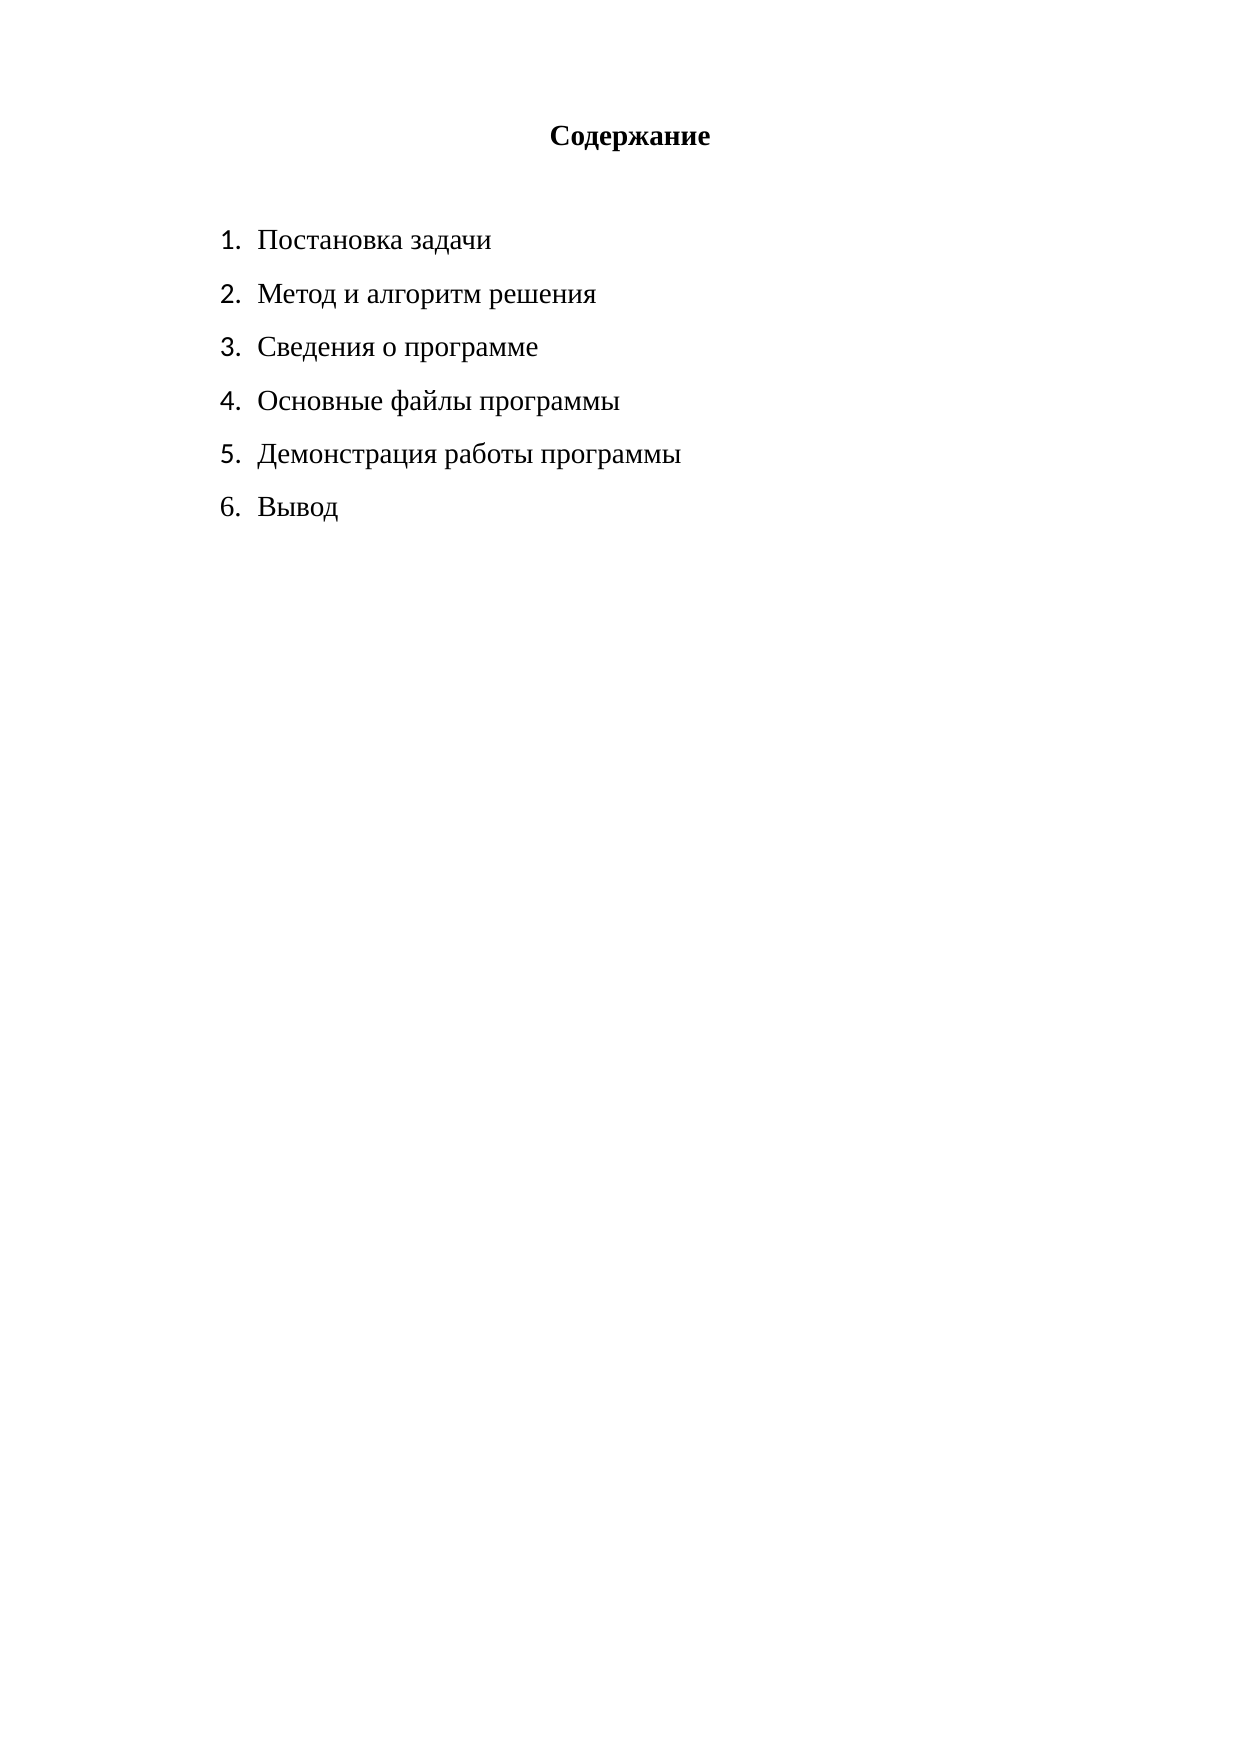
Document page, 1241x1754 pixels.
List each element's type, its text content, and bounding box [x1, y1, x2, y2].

list Основные файлы программы [219, 382, 1153, 418]
list Постановка задачи [219, 221, 1153, 257]
list Сведения о программе [219, 328, 1153, 364]
list Метод и алгоритм решения [219, 275, 1153, 310]
list Вывод [219, 489, 1153, 523]
text Содержание [107, 118, 1153, 152]
list Демонстрация работы программы [219, 436, 1153, 471]
